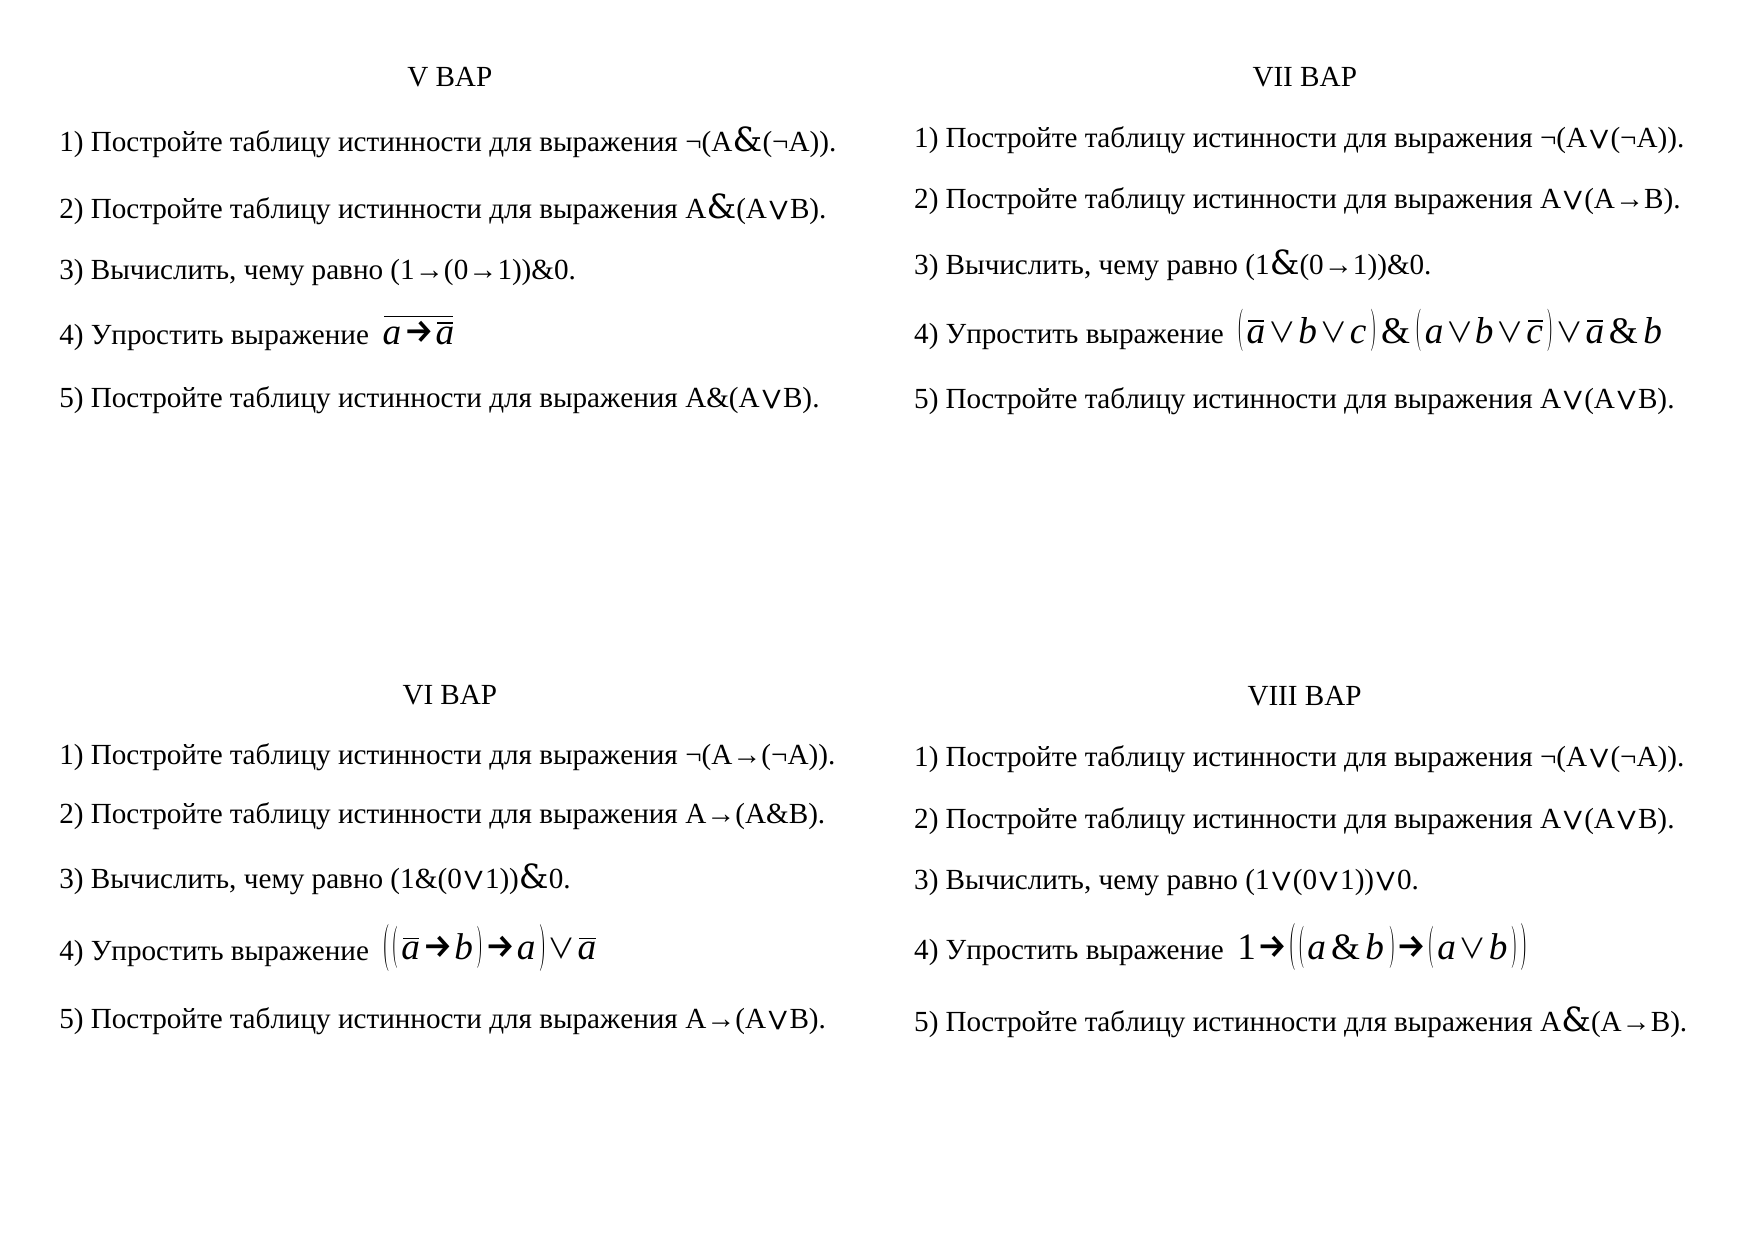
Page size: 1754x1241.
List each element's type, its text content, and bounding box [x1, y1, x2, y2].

text 4) Упростить выражение [59, 922, 840, 973]
text 3) Вычислить, чему равно (1&(0→1))&0. [914, 241, 1695, 281]
text 2) Постройте таблицу истинности для выражения A∨(A→B). [914, 180, 1695, 215]
text 4) Упростить выражение [914, 922, 1695, 973]
text 2) Постройте таблицу истинности для выражения A→(A&B). [59, 796, 840, 830]
text 5) Постройте таблицу истинности для выражения A&(A→B). [914, 999, 1695, 1039]
text 5) Постройте таблицу истинности для выражения A→(A∨B). [59, 999, 840, 1034]
text 2) Постройте таблицу истинности для выражения A&(A∨B). [59, 185, 840, 225]
text 1) Постройте таблицу истинности для выражения ¬(A∨(¬A)). [914, 118, 1695, 154]
text VI ВАР [59, 677, 840, 711]
text 1) Постройте таблицу истинности для выражения ¬(A→(¬A)). [59, 737, 840, 770]
text V ВАР [59, 59, 840, 93]
text 4) Упростить выражение [914, 308, 1695, 354]
text 5) Постройте таблицу истинности для выражения A∨(A∨B). [914, 380, 1695, 415]
text 1) Постройте таблицу истинности для выражения ¬(A∨(¬A)). [914, 738, 1695, 773]
text 2) Постройте таблицу истинности для выражения A∨(A∨B). [914, 799, 1695, 834]
text VII ВАР [914, 59, 1695, 93]
text 4) Упростить выражение [59, 311, 840, 353]
text 5) Постройте таблицу истинности для выражения A&(A∨B). [59, 379, 840, 414]
text VIII ВАР [914, 678, 1695, 712]
text 3) Вычислить, чему равно (1∨(0∨1))∨0. [914, 860, 1695, 896]
text 3) Вычислить, чему равно (1→(0→1))&0. [59, 252, 840, 286]
text 1) Постройте таблицу истинности для выражения ¬(A&(¬A)). [59, 118, 840, 158]
text 3) Вычислить, чему равно (1&(0∨1))&0. [59, 856, 840, 896]
